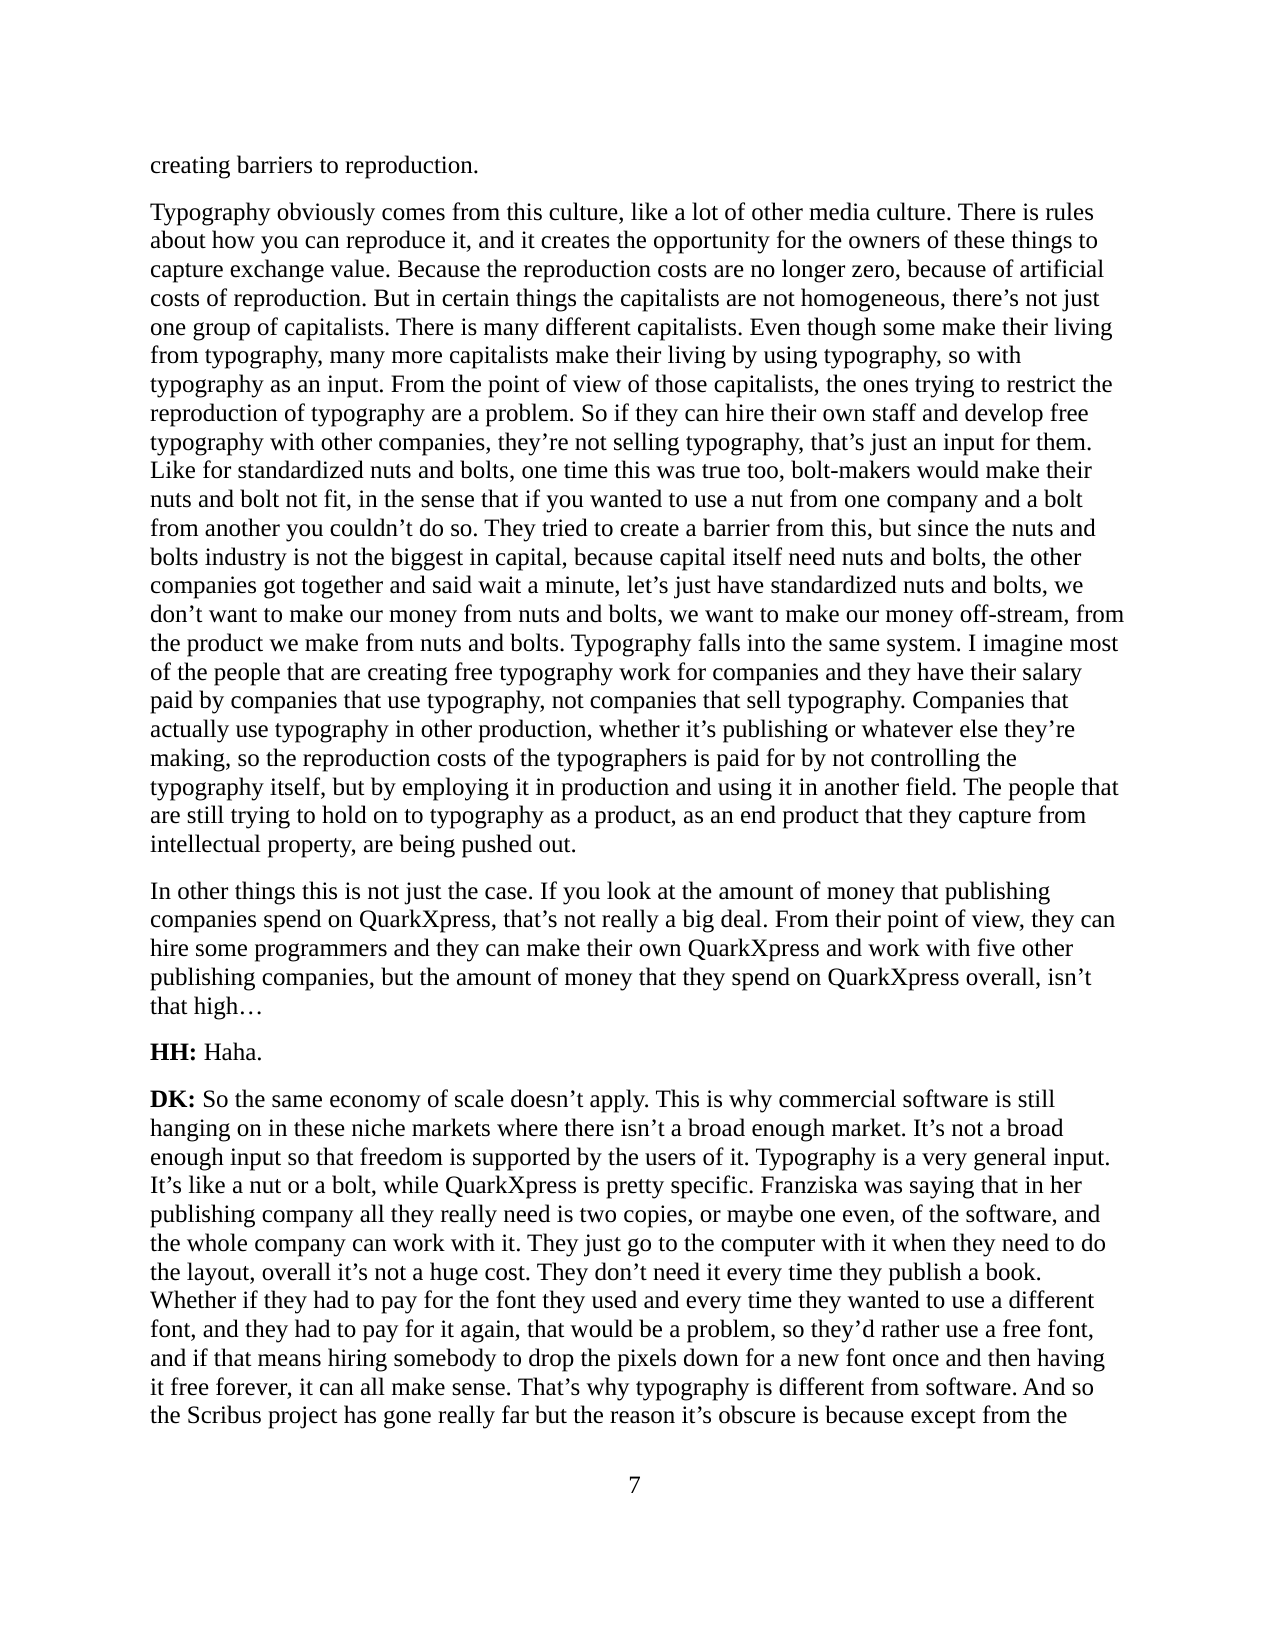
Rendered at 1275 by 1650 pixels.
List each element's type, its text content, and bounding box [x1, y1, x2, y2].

text HH: Haha. [150, 1037, 1125, 1066]
text creating barriers to reproduction. [150, 150, 1125, 179]
text Typography obviously comes from this culture, like a lot of other media culture. There is rules about how you can reproduce it, and it creates the opportunity for the owners of these things to capture exchange value. Because the reproduction costs are no longer zero, because of artificial costs of reproduction. But in certain things the capitalists are not homogeneous, there’s not just one group of capitalists. There is many different capitalists. Even though some make their living from typography, many more capitalists make their living by using typography, so with typography as an input. From the point of view of those capitalists, the ones trying to restrict the reproduction of typography are a problem. So if they can hire their own staff and develop free typography with other companies, they’re not selling typography, that’s just an input for them. Like for standardized nuts and bolts, one time this was true too, bolt-makers would make their nuts and bolt not fit, in the sense that if you wanted to use a nut from one company and a bolt from another you couldn’t do so. They tried to create a barrier from this, but since the nuts and bolts industry is not the biggest in capital, because capital itself need nuts and bolts, the other companies got together and said wait a minute, let’s just have standardized nuts and bolts, we don’t want to make our money from nuts and bolts, we want to make our money off-stream, from the product we make from nuts and bolts. Typography falls into the same system. I imagine most of the people that are creating free typography work for companies and they have their salary paid by companies that use typography, not companies that sell typography. Companies that actually use typography in other production, whether it’s publishing or whatever else they’re making, so the reproduction costs of the typographers is paid for by not controlling the typography itself, but by employing it in production and using it in another field. The people that are still trying to hold on to typography as a product, as an end product that they capture from intellectual property, are being pushed out. [150, 197, 1125, 858]
text DK: So the same economy of scale doesn’t apply. This is why commercial software is still hanging on in these niche markets where there isn’t a broad enough market. It’s not a broad enough input so that freedom is supported by the users of it. Typography is a very general input. It’s like a nut or a bolt, while QuarkXpress is pretty specific. Franziska was saying that in her publishing company all they really need is two copies, or maybe one even, of the software, and the whole company can work with it. They just go to the computer with it when they need to do the layout, overall it’s not a huge cost. They don’t need it every time they publish a book. Whether if they had to pay for the font they used and every time they wanted to use a different font, and they had to pay for it again, that would be a problem, so they’d rather use a free font, and if that means hiring somebody to drop the pixels down for a new font once and then having it free forever, it can all make sense. That’s why typography is different from software. And so the Scribus project has gone really far but the reason it’s obscure is because except from the [150, 1084, 1125, 1429]
text In other things this is not just the case. If you look at the amount of money that publishing companies spend on QuarkXpress, that’s not really a big deal. From their point of view, they can hire some programmers and they can make their own QuarkXpress and work with five other publishing companies, but the amount of money that they spend on QuarkXpress overall, isn’t that high… [150, 876, 1125, 1019]
